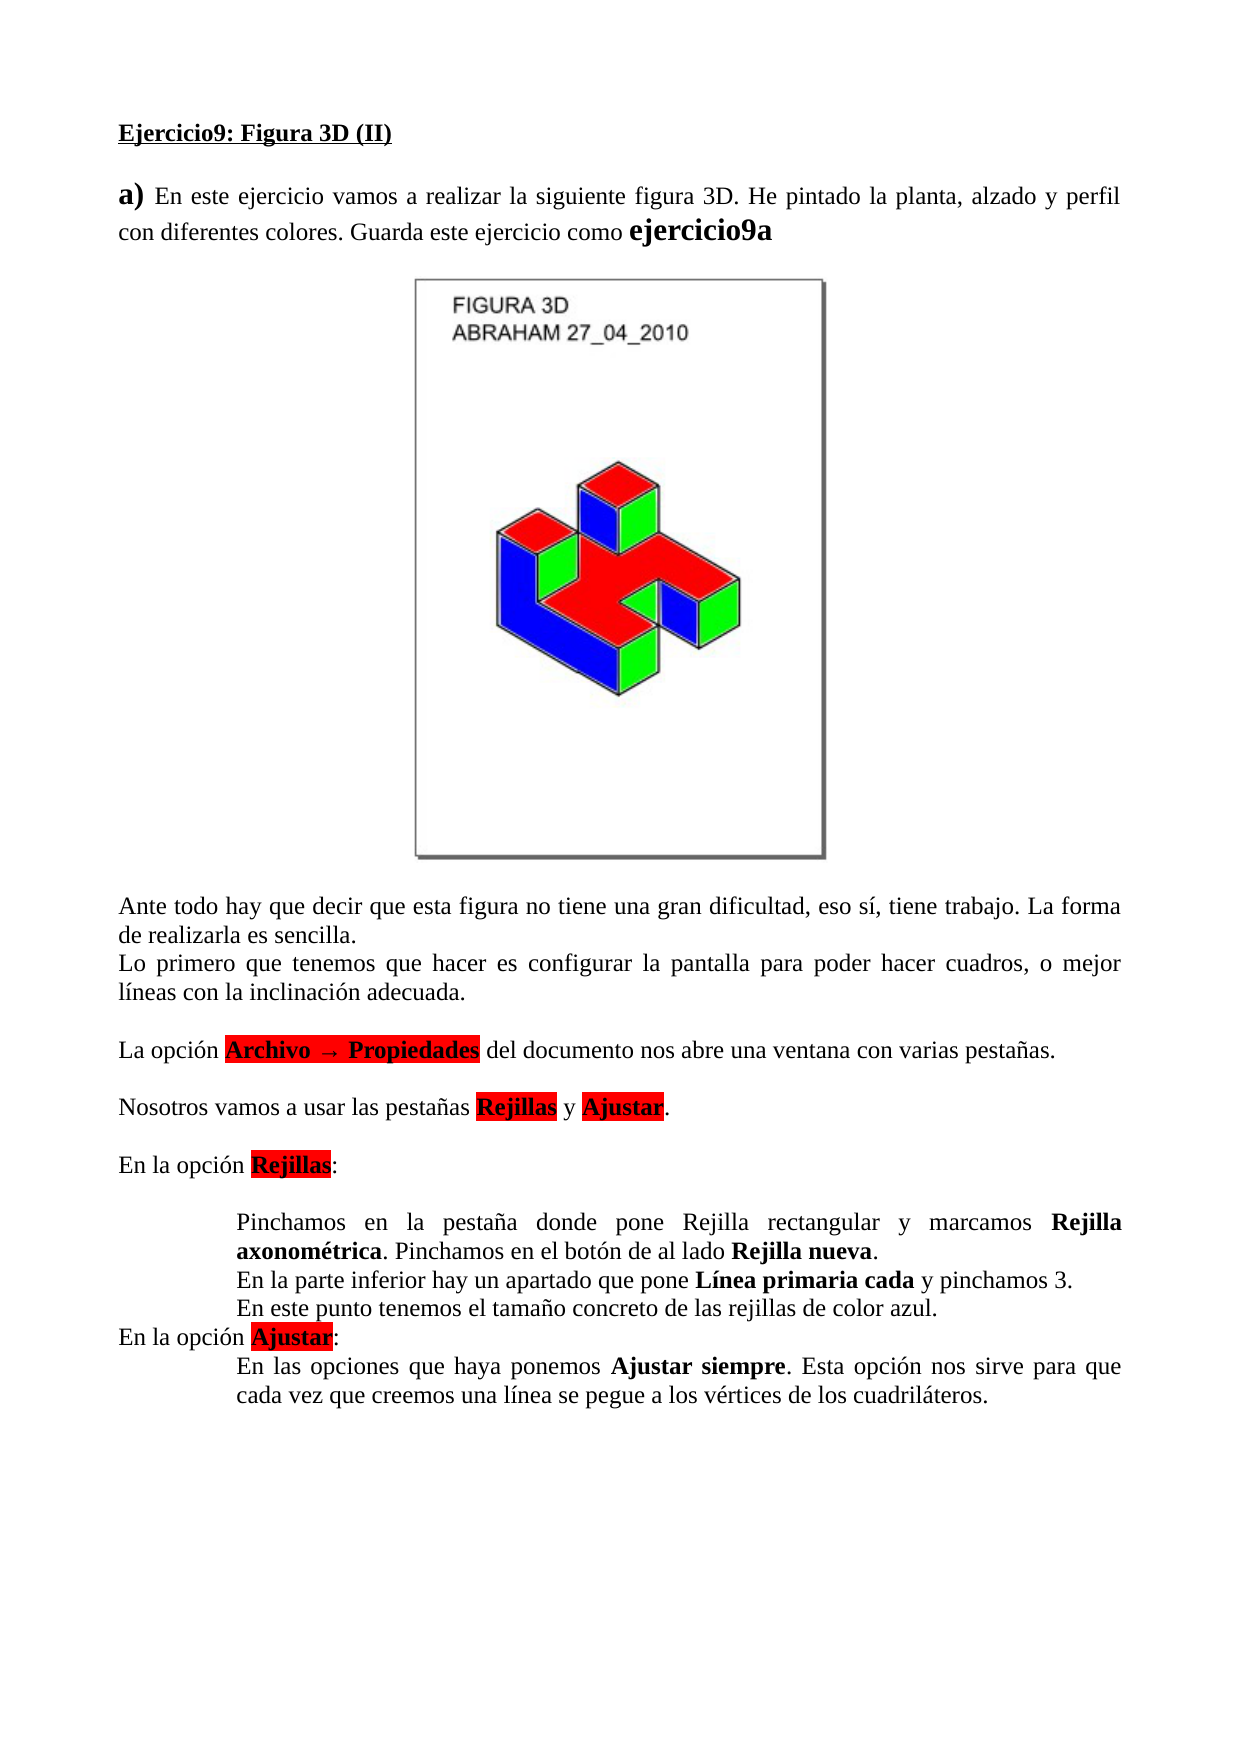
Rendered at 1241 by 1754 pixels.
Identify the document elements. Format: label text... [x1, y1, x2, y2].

text En este punto tenemos el tamaño concreto de las rejillas de color azul. [236, 1293, 1122, 1322]
text En las opciones que haya ponemos Ajustar siempre. Esta opción nos sirve para que cada vez que creemos una línea se pegue a los vértices de los cuadriláteros. [236, 1351, 1122, 1408]
text Nosotros vamos a usar las pestañas Rejillas y Ajustar. [118, 1092, 1122, 1121]
text Lo primero que tenemos que hacer es configurar la pantalla para poder hacer cuadros, o mejor líneas con la inclinación adecuada. [118, 948, 1122, 1006]
text La opción Archivo → Propiedades del documento nos abre una ventana con varias pestañas. [118, 1035, 1122, 1063]
text Ante todo hay que decir que esta figura no tiene una gran dificultad, eso sí, tiene trabajo. La forma de realizarla es sencilla. [118, 891, 1122, 948]
text a) En este ejercicio vamos a realizar la siguiente figura 3D. He pintado la planta, alzado y perfil con diferentes colores. Guarda este ejercicio como ejercicio9a [118, 176, 1122, 247]
text Ejercicio9: Figura 3D (II) [118, 118, 1122, 147]
text En la opción Rejillas: [118, 1150, 1122, 1178]
picture [412, 276, 828, 863]
text En la opción Ajustar: [118, 1322, 1122, 1351]
text En la parte inferior hay un apartado que pone Línea primaria cada y pinchamos 3. [236, 1265, 1122, 1293]
text Pinchamos en la pestaña donde pone Rejilla rectangular y marcamos Rejilla axonométrica. Pinchamos en el botón de al lado Rejilla nueva. [236, 1207, 1122, 1265]
